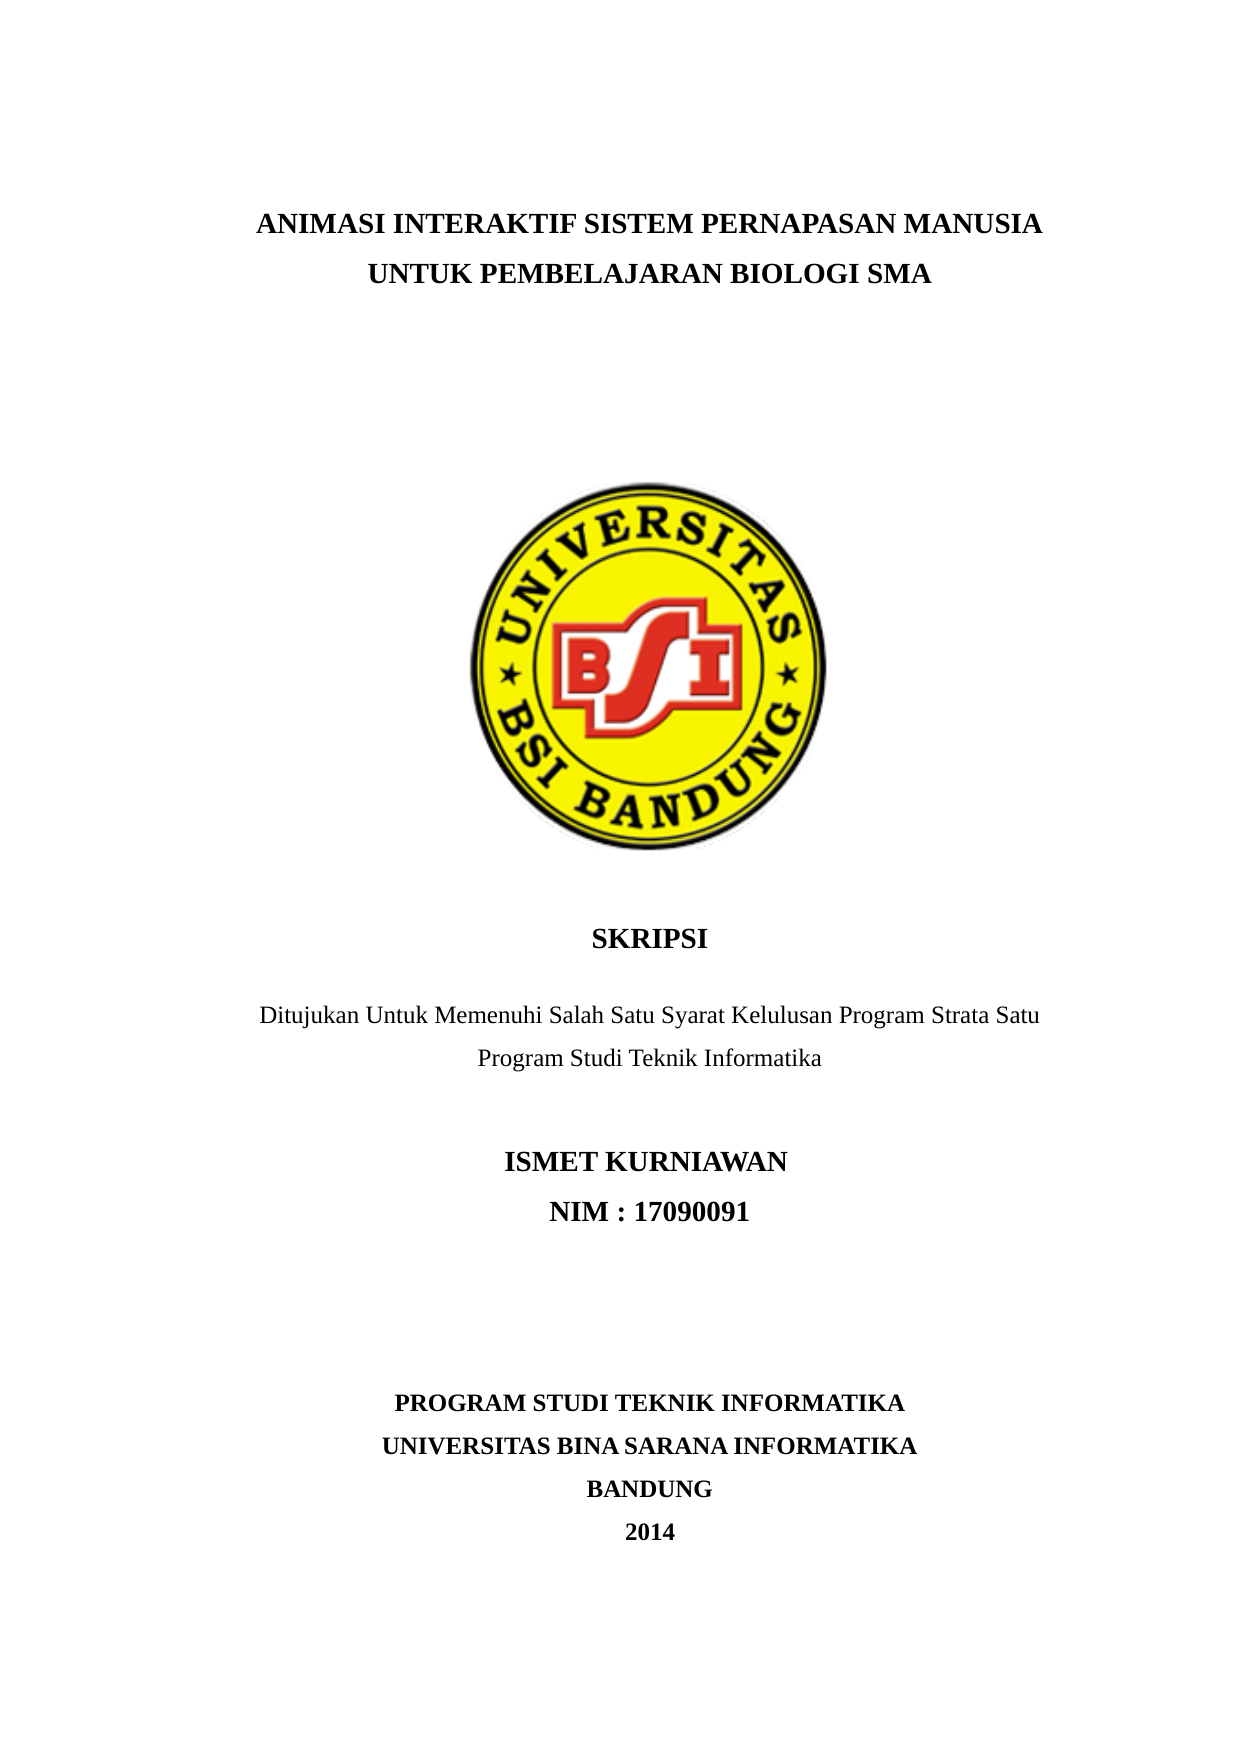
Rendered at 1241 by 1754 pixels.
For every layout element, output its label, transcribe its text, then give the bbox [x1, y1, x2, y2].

subtitle Skripsi [236, 921, 1063, 954]
subtitle NIM : 17090091 [236, 1194, 1063, 1228]
subtitle Ditujukan Untuk Memenuhi Salah Satu Syarat Kelulusan Program Strata Satu Program Studi Teknik Informatika [236, 1000, 1063, 1072]
subtitle Ismet kurniawan [236, 1144, 1063, 1177]
subtitle ANIMASI INTERAKTIF SISTEM PERNAPASAN MANUSIA UNTUK PEMBELAJARAN BIOLOGI SMA [236, 206, 1063, 290]
picture [467, 479, 832, 856]
subtitle PROGRAM STUDI TEKNIK INFORMATIKA UNIVERSITAS BINA SARANA INFORMATIKA BANDUNG 2014 [236, 1388, 1063, 1546]
